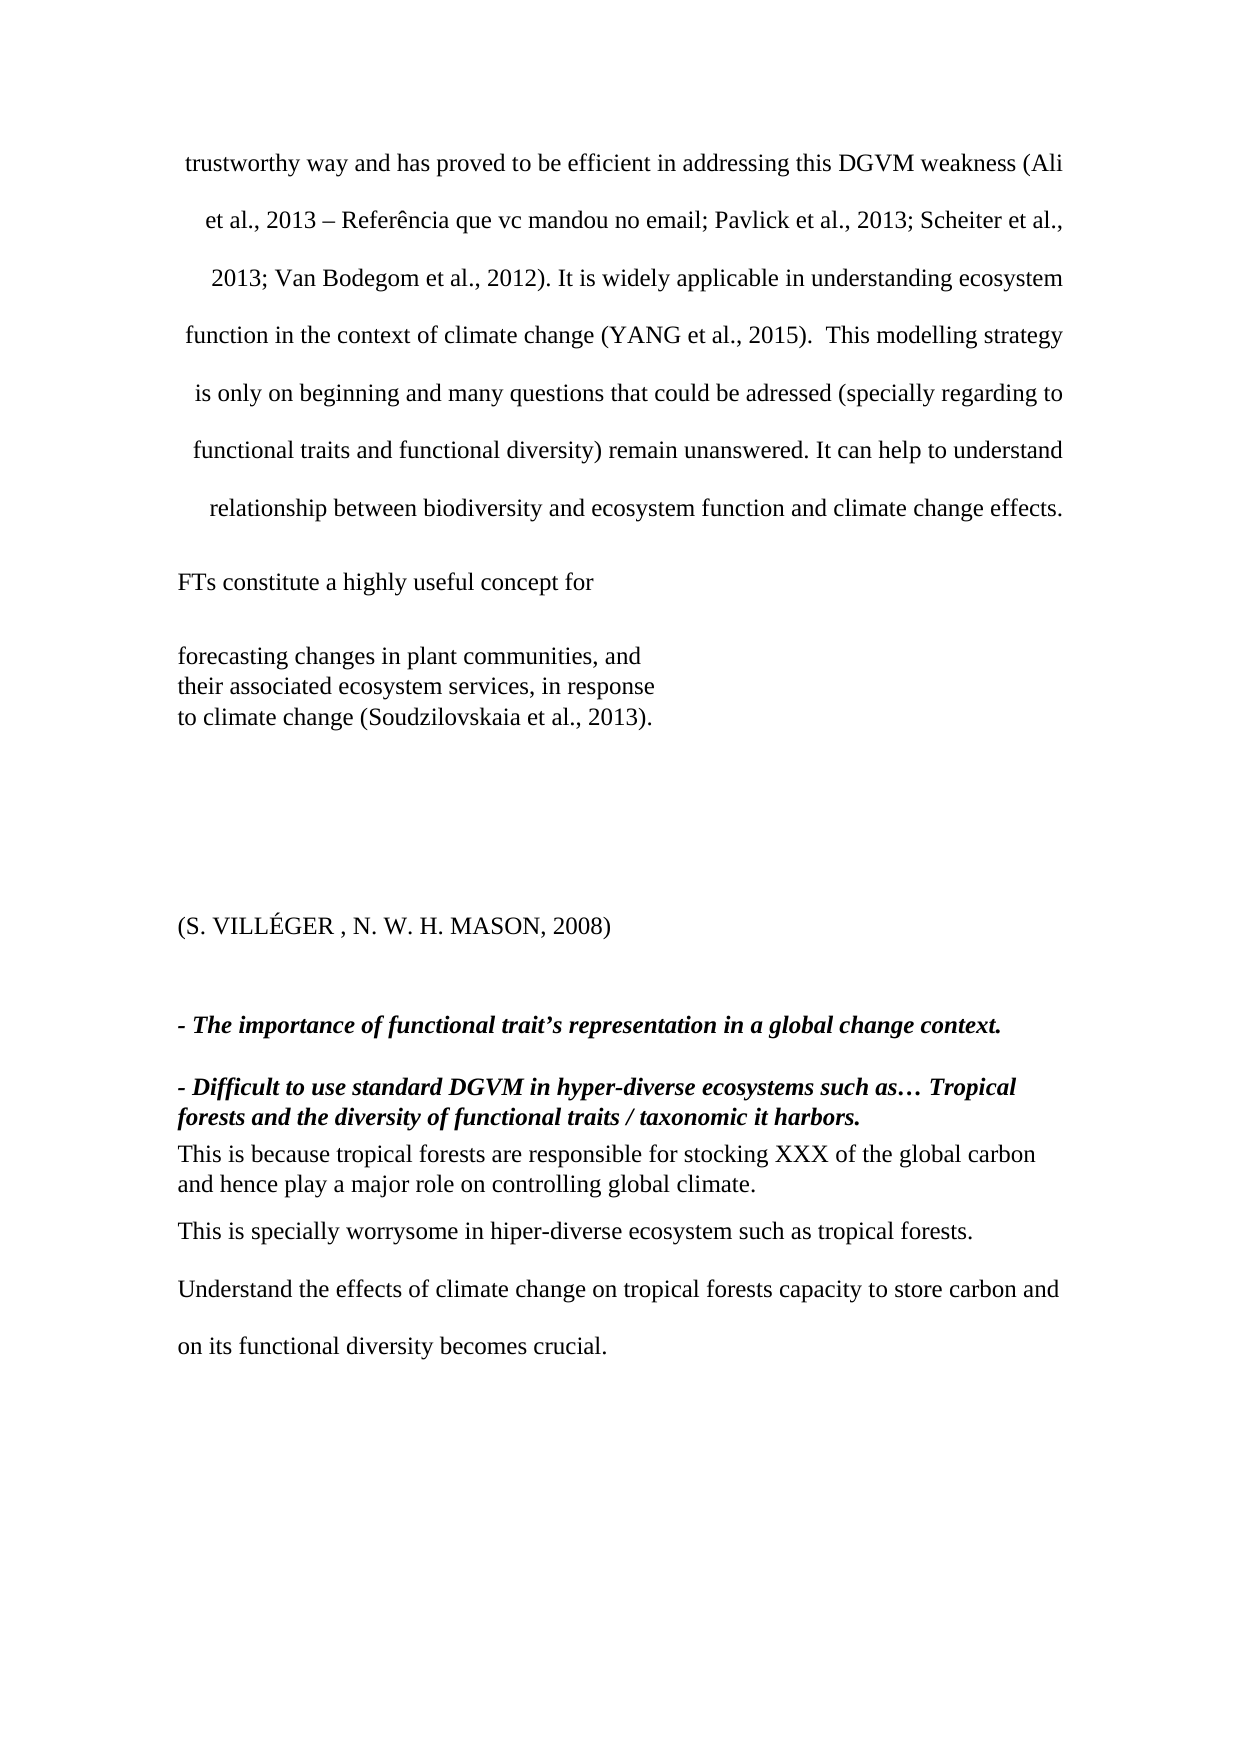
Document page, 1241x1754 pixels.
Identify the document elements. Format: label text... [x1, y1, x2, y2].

text their associated ecosystem services, in response [177, 671, 1063, 700]
text FTs constitute a highly useful concept for [177, 567, 1063, 596]
subtitle - Difficult to use standard DGVM in hyper-diverse ecosystems such as… Tropical forests and the diversity of functional traits / taxonomic it harbors. [177, 1072, 1063, 1131]
text forecasting changes in plant communities, and [177, 641, 1063, 670]
text trustworthy way and has proved to be efficient in addressing this DGVM weakness (Ali et al., 2013 – Referência que vc mandou no email; Pavlick et al., 2013; Scheiter et al., 2013; Van Bodegom et al., 2012). It is widely applicable in understanding ecosystem function in the context of climate change (YANG et al., 2015). This modelling strategy is only on beginning and many questions that could be adressed (specially regarding to functional traits and functional diversity) remain unanswered. It can help to understand relationship between biodiversity and ecosystem function and climate change effects. [177, 148, 1063, 521]
text to climate change (Soudzilovskaia et al., 2013). [177, 702, 1063, 731]
text This is because tropical forests are responsible for stocking XXX of the global carbon and hence play a major role on controlling global climate. [177, 1139, 1063, 1198]
subtitle - The importance of functional trait’s representation in a global change context. [177, 1010, 1063, 1039]
text This is specially worrysome in hiper-diverse ecosystem such as tropical forests. Understand the effects of climate change on tropical forests capacity to store carbon and on its functional diversity becomes crucial. [177, 1216, 1063, 1360]
text (S. VILLÉGER , N. W. H. MASON, 2008) [177, 911, 1063, 940]
